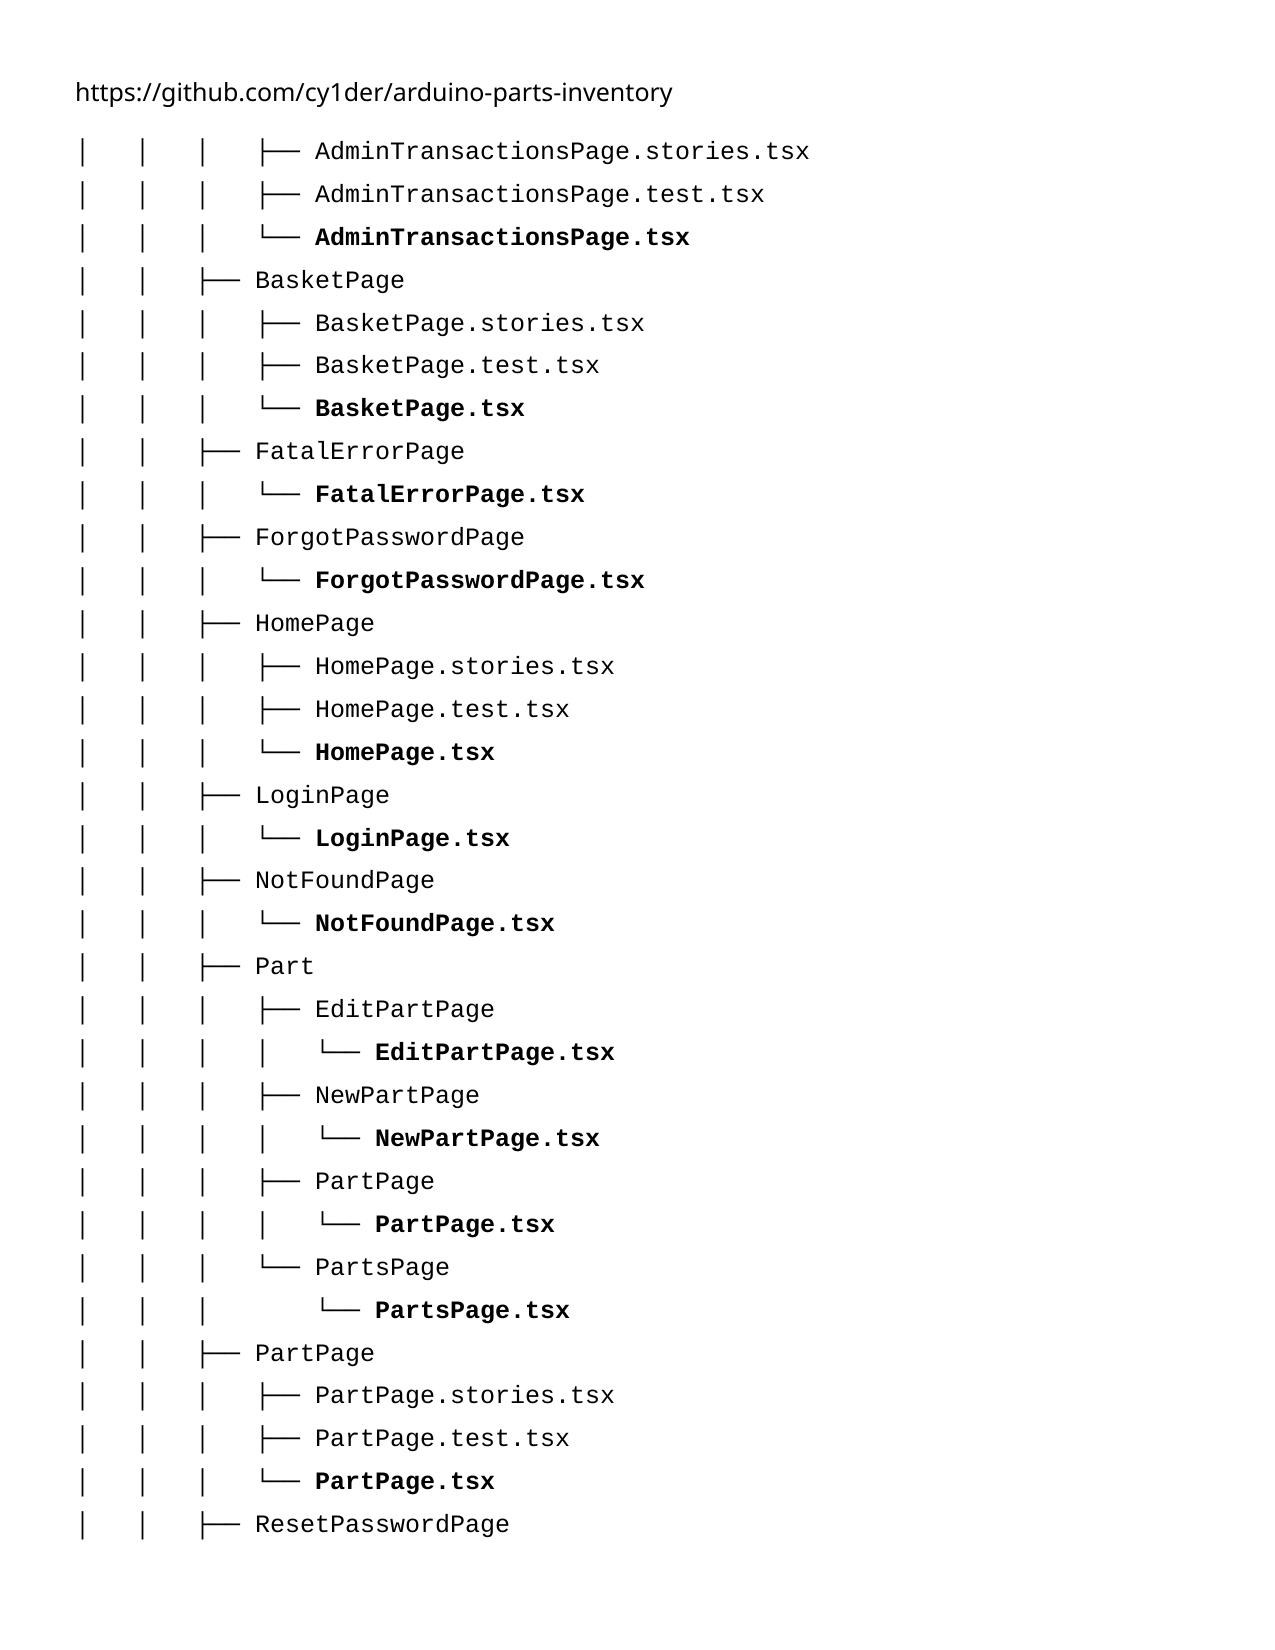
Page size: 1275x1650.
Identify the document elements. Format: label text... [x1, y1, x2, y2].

text │ │ │ ├── HomePage.stories.tsx [263, 653, 1200, 682]
text │ │ │ └── ForgotPasswordPage.tsx [143, 568, 202, 596]
text │ │ │ └── HomePage.tsx [203, 739, 1200, 768]
text │ │ │ └── AdminTransactionsPage.tsx [203, 224, 1200, 253]
text │ │ │ ├── NewPartPage [203, 1083, 262, 1111]
text │ │ ├── NotFoundPage [203, 868, 1200, 896]
text │ │ │ └── NotFoundPage.tsx [203, 911, 1200, 939]
text │ │ │ │ └── PartPage.tsx [83, 1211, 142, 1240]
text │ │ ├── LoginPage [83, 782, 142, 811]
text │ │ │ └── AdminTransactionsPage.tsx [83, 224, 142, 253]
text │ │ │ └── PartsPage [143, 1254, 202, 1283]
text │ │ │ ├── NewPartPage [143, 1083, 202, 1111]
text │ │ │ │ └── NewPartPage.tsx [203, 1126, 262, 1154]
text │ │ │ ├── AdminTransactionsPage.stories.tsx [263, 138, 1200, 167]
text │ │ ├── ForgotPasswordPage [143, 525, 202, 553]
text │ │ │ ├── PartPage.test.tsx [143, 1426, 202, 1454]
text │ │ │ ├── EditPartPage [203, 997, 262, 1025]
text │ │ │ ├── PartPage.stories.tsx [263, 1383, 1200, 1411]
text │ │ ├── Part [83, 954, 142, 982]
text │ │ ├── PartPage [143, 1340, 202, 1368]
text │ │ │ ├── EditPartPage [143, 997, 202, 1025]
text │ │ │ ├── PartPage [203, 1168, 262, 1197]
text │ │ ├── BasketPage [83, 267, 142, 296]
text │ │ │ ├── PartPage.stories.tsx [83, 1383, 142, 1411]
text │ │ │ │ └── NewPartPage.tsx [143, 1126, 202, 1154]
text │ │ │ └── LoginPage.tsx [143, 825, 202, 853]
text │ │ ├── NotFoundPage [83, 868, 142, 896]
text │ │ │ ├── NewPartPage [263, 1083, 1200, 1111]
text │ │ │ ├── AdminTransactionsPage.test.tsx [143, 181, 202, 210]
text │ │ │ │ └── PartPage.tsx [263, 1211, 1200, 1240]
text │ │ │ ├── AdminTransactionsPage.stories.tsx [83, 138, 142, 167]
text │ │ │ └── NotFoundPage.tsx [143, 911, 202, 939]
text │ │ │ └── AdminTransactionsPage.tsx [143, 224, 202, 253]
text │ │ │ └── FatalErrorPage.tsx [83, 482, 142, 510]
text │ │ │ └── ForgotPasswordPage.tsx [83, 568, 142, 596]
text │ │ │ └── PartsPage.tsx [83, 1297, 142, 1326]
text │ │ ├── HomePage [143, 611, 202, 639]
text │ │ │ ├── PartPage.test.tsx [263, 1426, 1200, 1454]
text │ │ ├── Part [203, 954, 1200, 982]
text │ │ ├── LoginPage [143, 782, 202, 811]
text │ │ │ ├── AdminTransactionsPage.stories.tsx [143, 138, 202, 167]
text │ │ ├── BasketPage [143, 267, 202, 296]
text │ │ │ │ └── PartPage.tsx [143, 1211, 202, 1240]
text │ │ │ ├── PartPage.test.tsx [83, 1426, 142, 1454]
text │ │ │ ├── NewPartPage [83, 1083, 142, 1111]
text │ │ │ └── PartPage.tsx [203, 1469, 1200, 1497]
text │ │ │ ├── HomePage.test.tsx [143, 696, 202, 725]
text │ │ │ ├── BasketPage.stories.tsx [143, 310, 202, 338]
text │ │ │ ├── AdminTransactionsPage.stories.tsx [203, 138, 262, 167]
text │ │ │ ├── BasketPage.test.tsx [83, 353, 142, 381]
text │ │ │ └── PartsPage.tsx [203, 1297, 1200, 1326]
text │ │ ├── ForgotPasswordPage [203, 525, 1200, 553]
text │ │ │ └── PartsPage [203, 1254, 1200, 1283]
text │ │ │ └── PartsPage [83, 1254, 142, 1283]
text │ │ │ ├── HomePage.test.tsx [203, 696, 262, 725]
text │ │ │ └── PartPage.tsx [143, 1469, 202, 1497]
text │ │ │ │ └── NewPartPage.tsx [263, 1126, 1200, 1154]
text │ │ │ └── PartPage.tsx [83, 1469, 142, 1497]
text │ │ │ │ └── EditPartPage.tsx [263, 1040, 1200, 1068]
text │ │ │ │ └── EditPartPage.tsx [143, 1040, 202, 1068]
text │ │ │ └── FatalErrorPage.tsx [203, 482, 1200, 510]
text │ │ ├── FatalErrorPage [203, 439, 1200, 467]
text │ │ ├── FatalErrorPage [83, 439, 142, 467]
text │ │ │ └── FatalErrorPage.tsx [143, 482, 202, 510]
text │ │ │ └── BasketPage.tsx [203, 396, 1200, 424]
text │ │ │ └── LoginPage.tsx [203, 825, 1200, 853]
text │ │ │ ├── AdminTransactionsPage.test.tsx [83, 181, 142, 210]
text │ │ │ ├── PartPage [83, 1168, 142, 1197]
text │ │ │ ├── AdminTransactionsPage.test.tsx [203, 181, 262, 210]
text │ │ ├── FatalErrorPage [143, 439, 202, 467]
text │ │ │ ├── EditPartPage [83, 997, 142, 1025]
text │ │ │ └── PartsPage.tsx [143, 1297, 202, 1326]
text │ │ ├── HomePage [83, 611, 142, 639]
text │ │ ├── BasketPage [203, 267, 1200, 296]
text │ │ │ └── HomePage.tsx [143, 739, 202, 768]
text │ │ │ ├── BasketPage.stories.tsx [263, 310, 1200, 338]
text │ │ ├── NotFoundPage [143, 868, 202, 896]
text │ │ │ └── LoginPage.tsx [83, 825, 142, 853]
text │ │ │ └── NotFoundPage.tsx [83, 911, 142, 939]
text │ │ │ ├── AdminTransactionsPage.test.tsx [263, 181, 1200, 210]
text │ │ │ ├── EditPartPage [263, 997, 1200, 1025]
text │ │ │ │ └── EditPartPage.tsx [203, 1040, 262, 1068]
text │ │ │ ├── PartPage.stories.tsx [143, 1383, 202, 1411]
text │ │ │ └── ForgotPasswordPage.tsx [203, 568, 1200, 596]
text │ │ │ ├── BasketPage.test.tsx [203, 353, 262, 381]
text │ │ │ ├── BasketPage.test.tsx [143, 353, 202, 381]
text │ │ │ ├── PartPage [263, 1168, 1200, 1197]
text │ │ ├── Part [143, 954, 202, 982]
text │ │ ├── ResetPasswordPage [203, 1512, 1200, 1540]
text │ │ │ ├── HomePage.stories.tsx [83, 653, 142, 682]
text │ │ ├── ResetPasswordPage [83, 1512, 142, 1540]
text │ │ │ ├── HomePage.stories.tsx [143, 653, 202, 682]
text │ │ │ │ └── PartPage.tsx [203, 1211, 262, 1240]
text │ │ │ ├── BasketPage.stories.tsx [203, 310, 262, 338]
text │ │ │ ├── HomePage.stories.tsx [203, 653, 262, 682]
text │ │ ├── PartPage [83, 1340, 142, 1368]
text │ │ │ ├── BasketPage.test.tsx [263, 353, 1200, 381]
text │ │ │ ├── BasketPage.stories.tsx [83, 310, 142, 338]
text │ │ │ ├── PartPage.stories.tsx [203, 1383, 262, 1411]
text │ │ ├── LoginPage [203, 782, 1200, 811]
text │ │ ├── PartPage [203, 1340, 1200, 1368]
text │ │ │ │ └── NewPartPage.tsx [83, 1126, 142, 1154]
text │ │ │ └── HomePage.tsx [83, 739, 142, 768]
text │ │ │ │ └── EditPartPage.tsx [83, 1040, 142, 1068]
text │ │ │ ├── HomePage.test.tsx [263, 696, 1200, 725]
text │ │ ├── HomePage [203, 611, 1200, 639]
text │ │ │ └── BasketPage.tsx [143, 396, 202, 424]
text │ │ ├── ResetPasswordPage [143, 1512, 202, 1540]
text │ │ │ ├── HomePage.test.tsx [83, 696, 142, 725]
text │ │ ├── ForgotPasswordPage [83, 525, 142, 553]
text │ │ │ ├── PartPage.test.tsx [203, 1426, 262, 1454]
text │ │ │ └── BasketPage.tsx [83, 396, 142, 424]
text │ │ │ ├── PartPage [143, 1168, 202, 1197]
